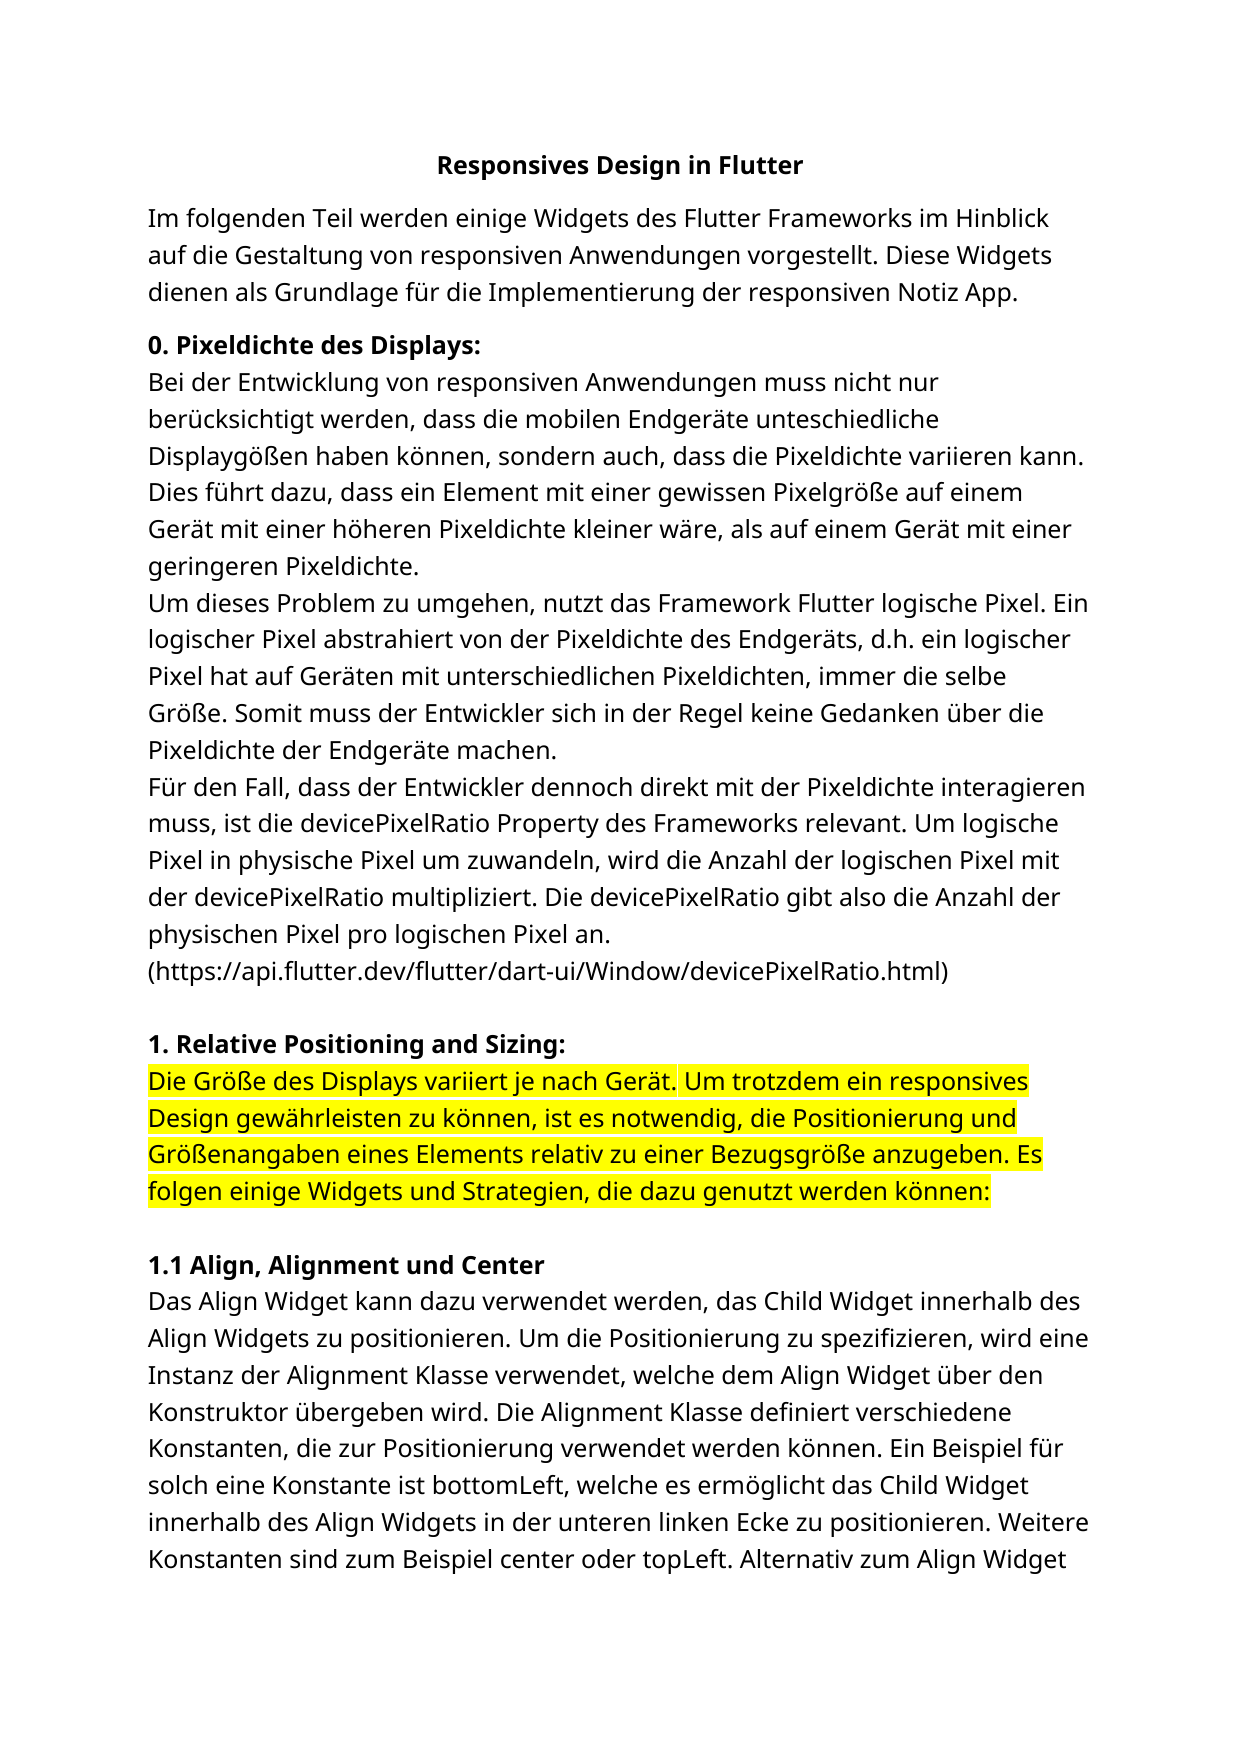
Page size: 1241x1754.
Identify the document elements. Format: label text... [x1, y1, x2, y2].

text Im folgenden Teil werden einige Widgets des Flutter Frameworks im Hinblick auf die Gestaltung von responsiven Anwendungen vorgestellt. Diese Widgets dienen als Grundlage für die Implementierung der responsiven Notiz App. [148, 201, 1093, 309]
list 1.1 Align, Alignment und Center [148, 1247, 1093, 1281]
list Für den Fall, dass der Entwickler dennoch direkt mit der Pixeldichte interagieren muss, ist die devicePixelRatio Property des Frameworks relevant. Um logische Pixel in physische Pixel um zuwandeln, wird die Anzahl der logischen Pixel mit der devicePixelRatio multipliziert. Die devicePixelRatio gibt also die Anzahl der physischen Pixel pro logischen Pixel an. [148, 769, 1093, 950]
text Responsives Design in Flutter [148, 148, 1093, 182]
list 0. Pixeldichte des Displays: [148, 328, 1093, 362]
list 1. Relative Positioning and Sizing: [148, 1027, 1093, 1061]
list (https://api.flutter.dev/flutter/dart-ui/Window/devicePixelRatio.html) [148, 953, 1093, 987]
list Das Align Widget kann dazu verwendet werden, das Child Widget innerhalb des Align Widgets zu positionieren. Um die Positionierung zu spezifizieren, wird eine Instanz der Alignment Klasse verwendet, welche dem Align Widget über den Konstruktor übergeben wird. Die Alignment Klasse definiert verschiedene Konstanten, die zur Positionierung verwendet werden können. Ein Beispiel für solch eine Konstante ist bottomLeft, welche es ermöglicht das Child Widget innerhalb des Align Widgets in der unteren linken Ecke zu positionieren. Weitere Konstanten sind zum Beispiel center oder topLeft. Alternativ zum Align Widget [148, 1284, 1093, 1576]
list Die Größe des Displays variiert je nach Gerät. Um trotzdem ein responsives Design gewährleisten zu können, ist es notwendig, die Positionierung und Größenangaben eines Elements relativ zu einer Bezugsgröße anzugeben. Es folgen einige Widgets und Strategien, die dazu genutzt werden können: [148, 1063, 1093, 1208]
list Bei der Entwicklung von responsiven Anwendungen muss nicht nur berücksichtigt werden, dass die mobilen Endgeräte unteschiedliche Displaygößen haben können, sondern auch, dass die Pixeldichte variieren kann. Dies führt dazu, dass ein Element mit einer gewissen Pixelgröße auf einem Gerät mit einer höheren Pixeldichte kleiner wäre, als auf einem Gerät mit einer geringeren Pixeldichte. [148, 365, 1093, 583]
list Um dieses Problem zu umgehen, nutzt das Framework Flutter logische Pixel. Ein logischer Pixel abstrahiert von der Pixeldichte des Endgeräts, d.h. ein logischer Pixel hat auf Geräten mit unterschiedlichen Pixeldichten, immer die selbe Größe. Somit muss der Entwickler sich in der Regel keine Gedanken über die Pixeldichte der Endgeräte machen. [148, 585, 1093, 767]
